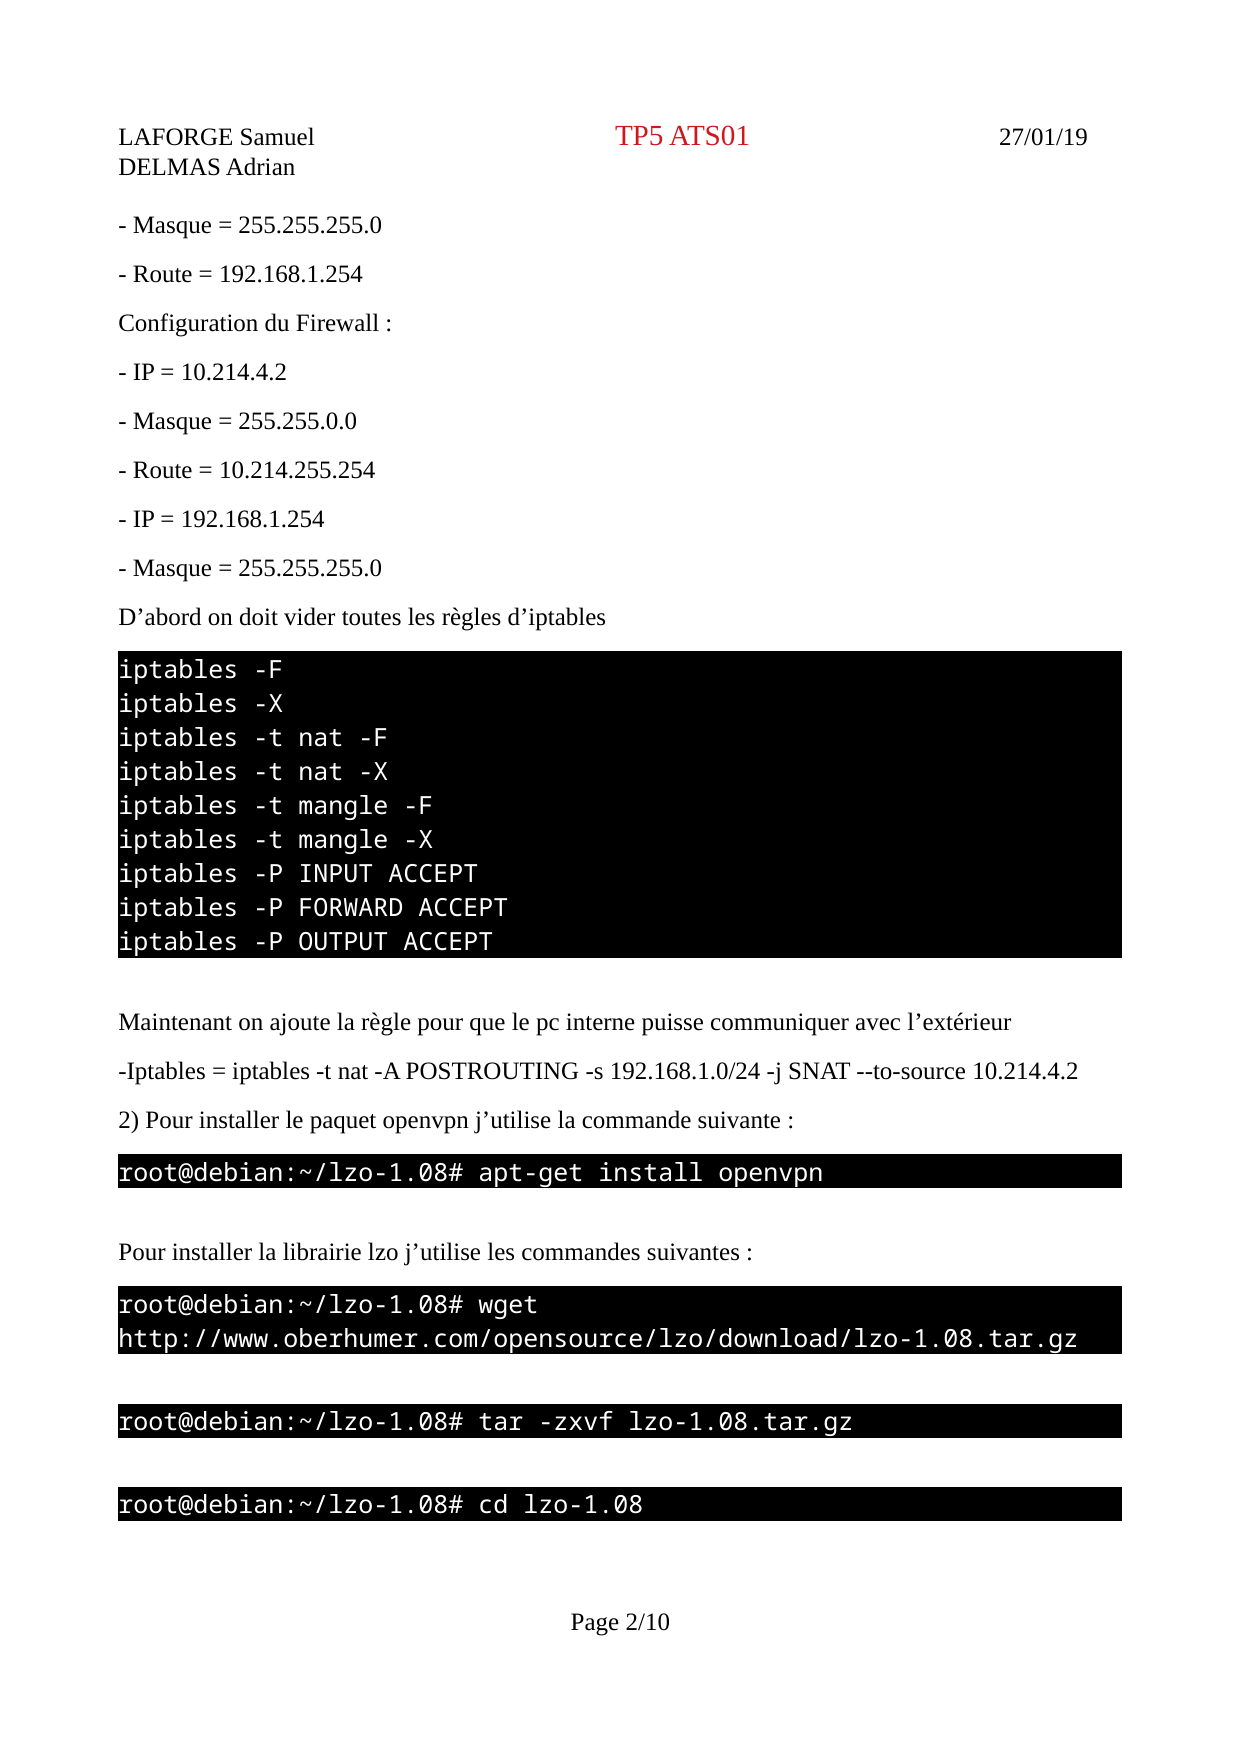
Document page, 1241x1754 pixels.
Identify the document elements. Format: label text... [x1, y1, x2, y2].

text iptables -t mangle -F [118, 788, 1122, 822]
text iptables -P OUTPUT ACCEPT [118, 924, 1122, 958]
text - Masque = 255.255.255.0 [118, 210, 1122, 239]
text 2) Pour installer le paquet openvpn j’utilise la commande suivante : [118, 1105, 1122, 1134]
text root@debian:~/lzo-1.08# tar -zxvf lzo-1.08.tar.gz [118, 1404, 1122, 1438]
text Pour installer la librairie lzo j’utilise les commandes suivantes : [118, 1237, 1122, 1266]
text - IP = 192.168.1.254 [118, 504, 1122, 533]
text Maintenant on ajoute la règle pour que le pc interne puisse communiquer avec l’extérieur [118, 1007, 1122, 1036]
text iptables -t mangle -X [118, 822, 1122, 856]
text - Route = 10.214.255.254 [118, 455, 1122, 484]
text iptables -t nat -X [118, 754, 1122, 788]
text iptables -X [118, 686, 1122, 719]
text root@debian:~/lzo-1.08# cd lzo-1.08 [118, 1487, 1122, 1521]
text root@debian:~/lzo-1.08# wget http://www.oberhumer.com/opensource/lzo/download/lzo-1.08.tar.gz [118, 1286, 1122, 1354]
text -Iptables = iptables -t nat -A POSTROUTING -s 192.168.1.0/24 -j SNAT --to-source 10.214.4.2 [118, 1056, 1122, 1085]
text iptables -P FORWARD ACCEPT [118, 890, 1122, 924]
text - Masque = 255.255.255.0 [118, 553, 1122, 582]
text - Route = 192.168.1.254 [118, 259, 1122, 288]
text Configuration du Firewall : [118, 308, 1122, 337]
text iptables -P INPUT ACCEPT [118, 856, 1122, 890]
text root@debian:~/lzo-1.08# apt-get install openvpn [118, 1154, 1122, 1188]
text - Masque = 255.255.0.0 [118, 406, 1122, 435]
text iptables -F [118, 651, 1122, 686]
text - IP = 10.214.4.2 [118, 357, 1122, 386]
text D’abord on doit vider toutes les règles d’iptables [118, 602, 1122, 631]
text iptables -t nat -F [118, 719, 1122, 754]
